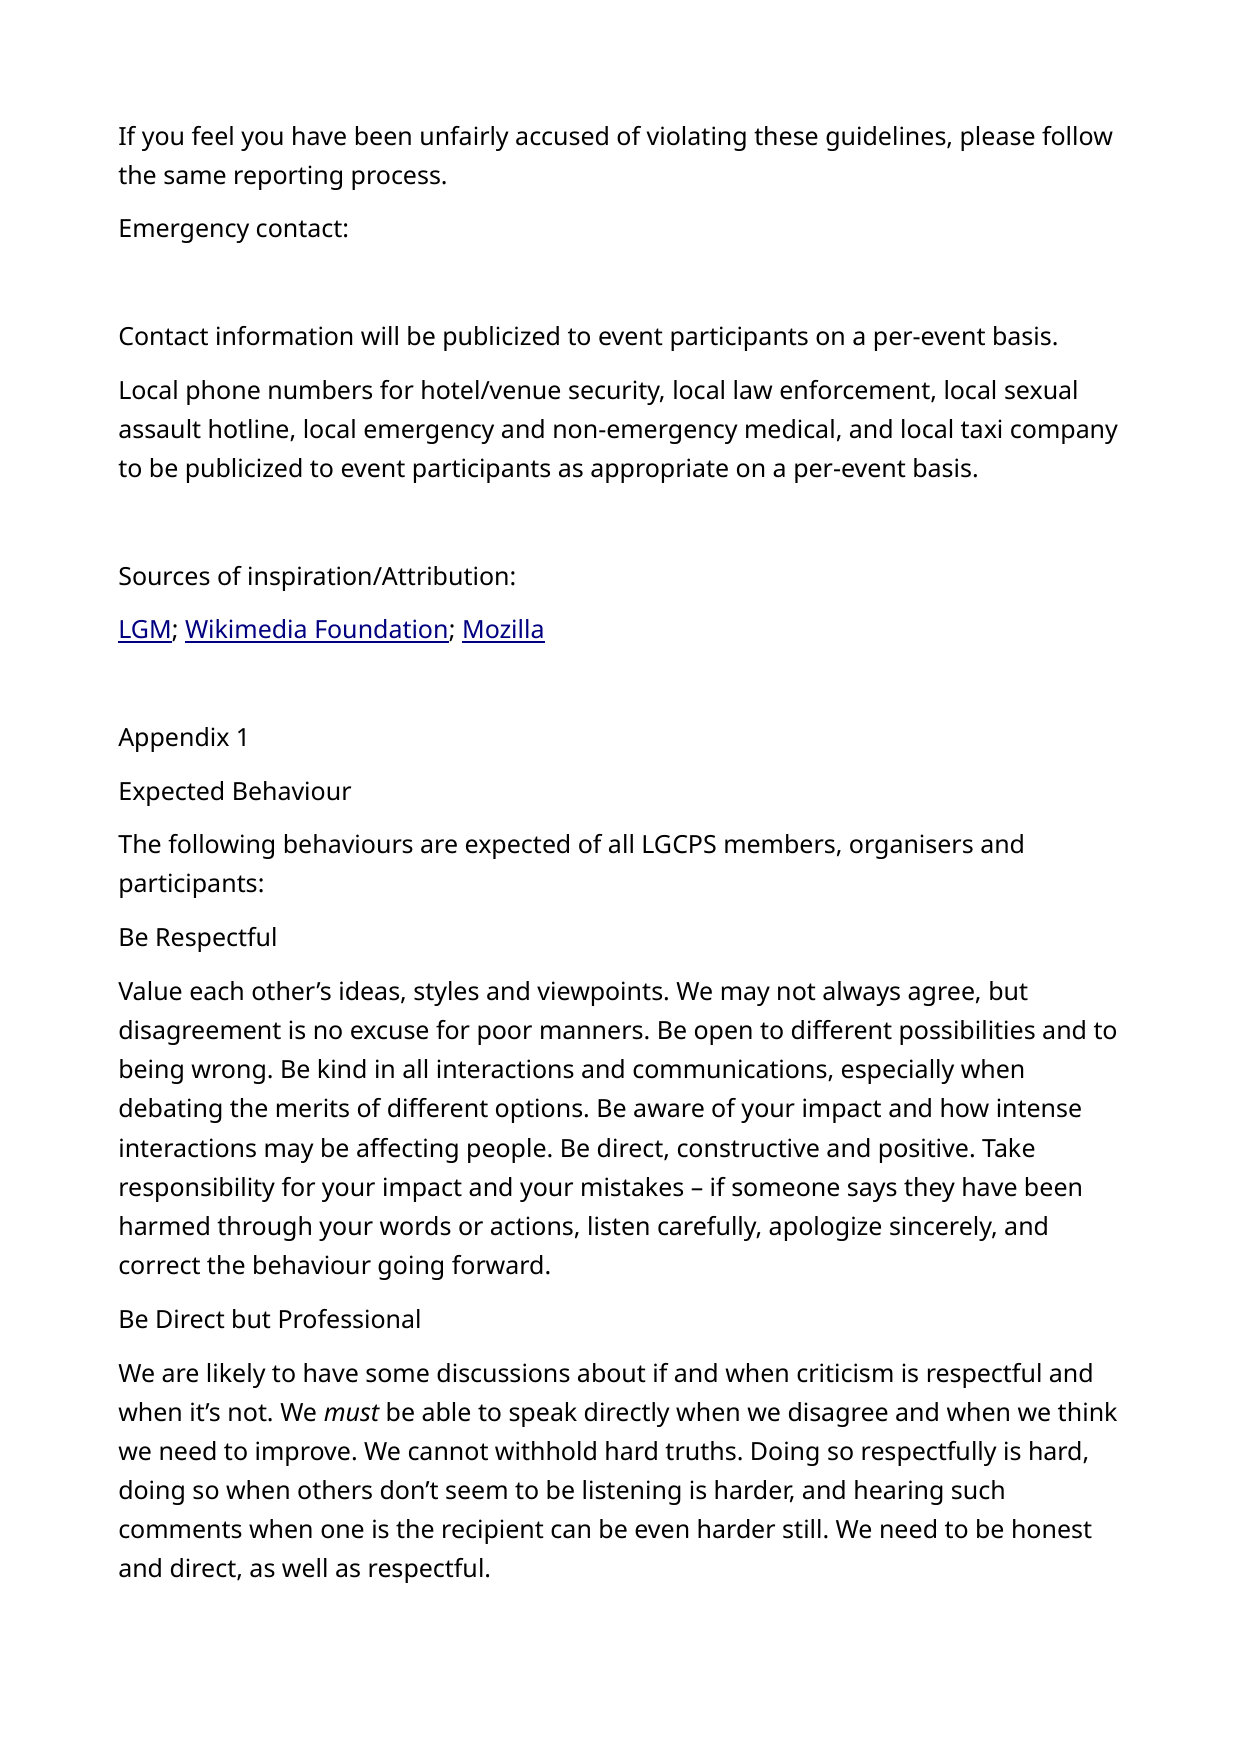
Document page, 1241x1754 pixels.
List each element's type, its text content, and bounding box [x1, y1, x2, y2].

text Be Direct but Professional [118, 1301, 1122, 1336]
text Be Respectful [118, 920, 1122, 954]
text LGM; Wikimedia Foundation; Mozilla [118, 612, 1122, 646]
text The following behaviours are expected of all LGCPS members, organisers and participants: [118, 827, 1122, 900]
text Appendix 1 [118, 719, 1122, 753]
text We are likely to have some discussions about if and when criticism is respectful and when it’s not. We must be able to speak directly when we disagree and when we think we need to improve. We cannot withhold hard truths. Doing so respectfully is hard, doing so when others don’t seem to be listening is harder, and hearing such comments when one is the recipient can be even harder still. We need to be honest and direct, as well as respectful. [118, 1355, 1122, 1585]
text Local phone numbers for hotel/venue security, local law enforcement, local sexual assault hotline, local emergency and non-emergency medical, and local taxi company to be publicized to event participants as appropriate on a per-event basis. [118, 372, 1122, 485]
text Contact information will be publicized to event participants on a per-event basis. [118, 318, 1122, 353]
text If you feel you have been unfairly accused of violating these guidelines, please follow the same reporting process. [118, 118, 1122, 191]
text Value each other’s ideas, styles and viewpoints. We may not always agree, but disagreement is no excuse for poor manners. Be open to different possibilities and to being wrong. Be kind in all interactions and communications, especially when debating the merits of different options. Be aware of your impact and how intense interactions may be affecting people. Be direct, constructive and positive. Take responsibility for your impact and your mistakes – if someone says they have been harmed through your words or actions, listen carefully, apologize sincerely, and correct the behaviour going forward. [118, 973, 1122, 1282]
text Expected Behaviour [118, 773, 1122, 807]
text Sources of inspiration/Attribution: [118, 558, 1122, 592]
text Emergency contact: [118, 211, 1122, 245]
